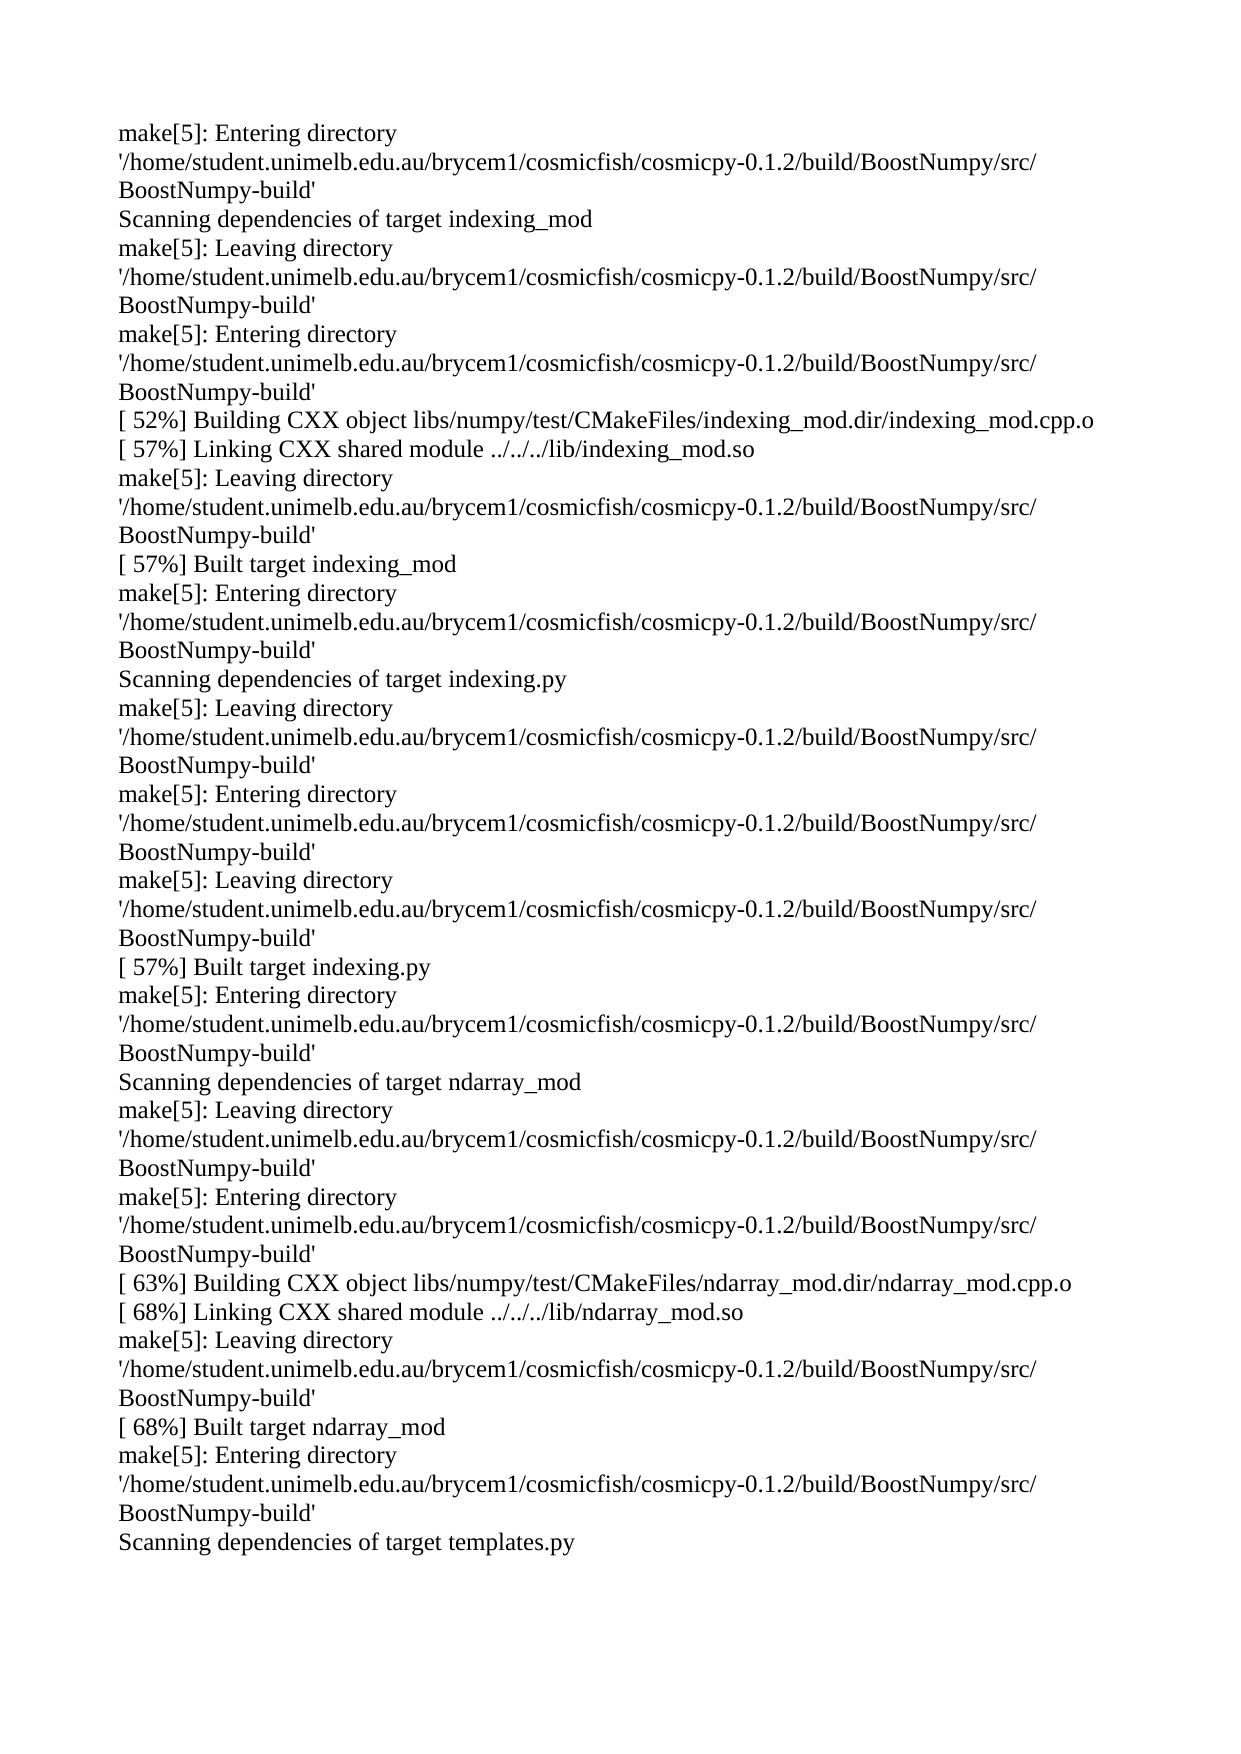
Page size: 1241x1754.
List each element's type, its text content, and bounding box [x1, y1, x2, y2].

text [ 68%] Built target ndarray_mod [118, 1412, 1122, 1441]
text make[5]: Leaving directory '/home/student.unimelb.edu.au/brycem1/cosmicfish/cosmicpy-0.1.2/build/BoostNumpy/src/BoostNumpy-build' [118, 463, 1122, 549]
text make[5]: Entering directory '/home/student.unimelb.edu.au/brycem1/cosmicfish/cosmicpy-0.1.2/build/BoostNumpy/src/BoostNumpy-build' [118, 319, 1122, 406]
text make[5]: Leaving directory '/home/student.unimelb.edu.au/brycem1/cosmicfish/cosmicpy-0.1.2/build/BoostNumpy/src/BoostNumpy-build' [118, 693, 1122, 779]
text Scanning dependencies of target indexing.py [118, 664, 1122, 693]
text [ 52%] Building CXX object libs/numpy/test/CMakeFiles/indexing_mod.dir/indexing_mod.cpp.o [118, 406, 1122, 434]
text [ 57%] Built target indexing_mod [118, 549, 1122, 578]
text [ 57%] Built target indexing.py [118, 952, 1122, 981]
text Scanning dependencies of target ndarray_mod [118, 1067, 1122, 1096]
text Scanning dependencies of target templates.py [118, 1527, 1122, 1556]
text [ 57%] Linking CXX shared module ../../../lib/indexing_mod.so [118, 434, 1122, 463]
text [ 63%] Building CXX object libs/numpy/test/CMakeFiles/ndarray_mod.dir/ndarray_mod.cpp.o [118, 1268, 1122, 1297]
text make[5]: Entering directory '/home/student.unimelb.edu.au/brycem1/cosmicfish/cosmicpy-0.1.2/build/BoostNumpy/src/BoostNumpy-build' [118, 1441, 1122, 1527]
text make[5]: Leaving directory '/home/student.unimelb.edu.au/brycem1/cosmicfish/cosmicpy-0.1.2/build/BoostNumpy/src/BoostNumpy-build' [118, 866, 1122, 952]
text make[5]: Entering directory '/home/student.unimelb.edu.au/brycem1/cosmicfish/cosmicpy-0.1.2/build/BoostNumpy/src/BoostNumpy-build' [118, 578, 1122, 664]
text make[5]: Entering directory '/home/student.unimelb.edu.au/brycem1/cosmicfish/cosmicpy-0.1.2/build/BoostNumpy/src/BoostNumpy-build' [118, 1182, 1122, 1268]
text make[5]: Entering directory '/home/student.unimelb.edu.au/brycem1/cosmicfish/cosmicpy-0.1.2/build/BoostNumpy/src/BoostNumpy-build' [118, 981, 1122, 1067]
text make[5]: Leaving directory '/home/student.unimelb.edu.au/brycem1/cosmicfish/cosmicpy-0.1.2/build/BoostNumpy/src/BoostNumpy-build' [118, 1096, 1122, 1182]
text make[5]: Leaving directory '/home/student.unimelb.edu.au/brycem1/cosmicfish/cosmicpy-0.1.2/build/BoostNumpy/src/BoostNumpy-build' [118, 233, 1122, 319]
text [ 68%] Linking CXX shared module ../../../lib/ndarray_mod.so [118, 1297, 1122, 1326]
text make[5]: Leaving directory '/home/student.unimelb.edu.au/brycem1/cosmicfish/cosmicpy-0.1.2/build/BoostNumpy/src/BoostNumpy-build' [118, 1326, 1122, 1412]
text make[5]: Entering directory '/home/student.unimelb.edu.au/brycem1/cosmicfish/cosmicpy-0.1.2/build/BoostNumpy/src/BoostNumpy-build' [118, 118, 1122, 204]
text Scanning dependencies of target indexing_mod [118, 204, 1122, 233]
text make[5]: Entering directory '/home/student.unimelb.edu.au/brycem1/cosmicfish/cosmicpy-0.1.2/build/BoostNumpy/src/BoostNumpy-build' [118, 779, 1122, 866]
